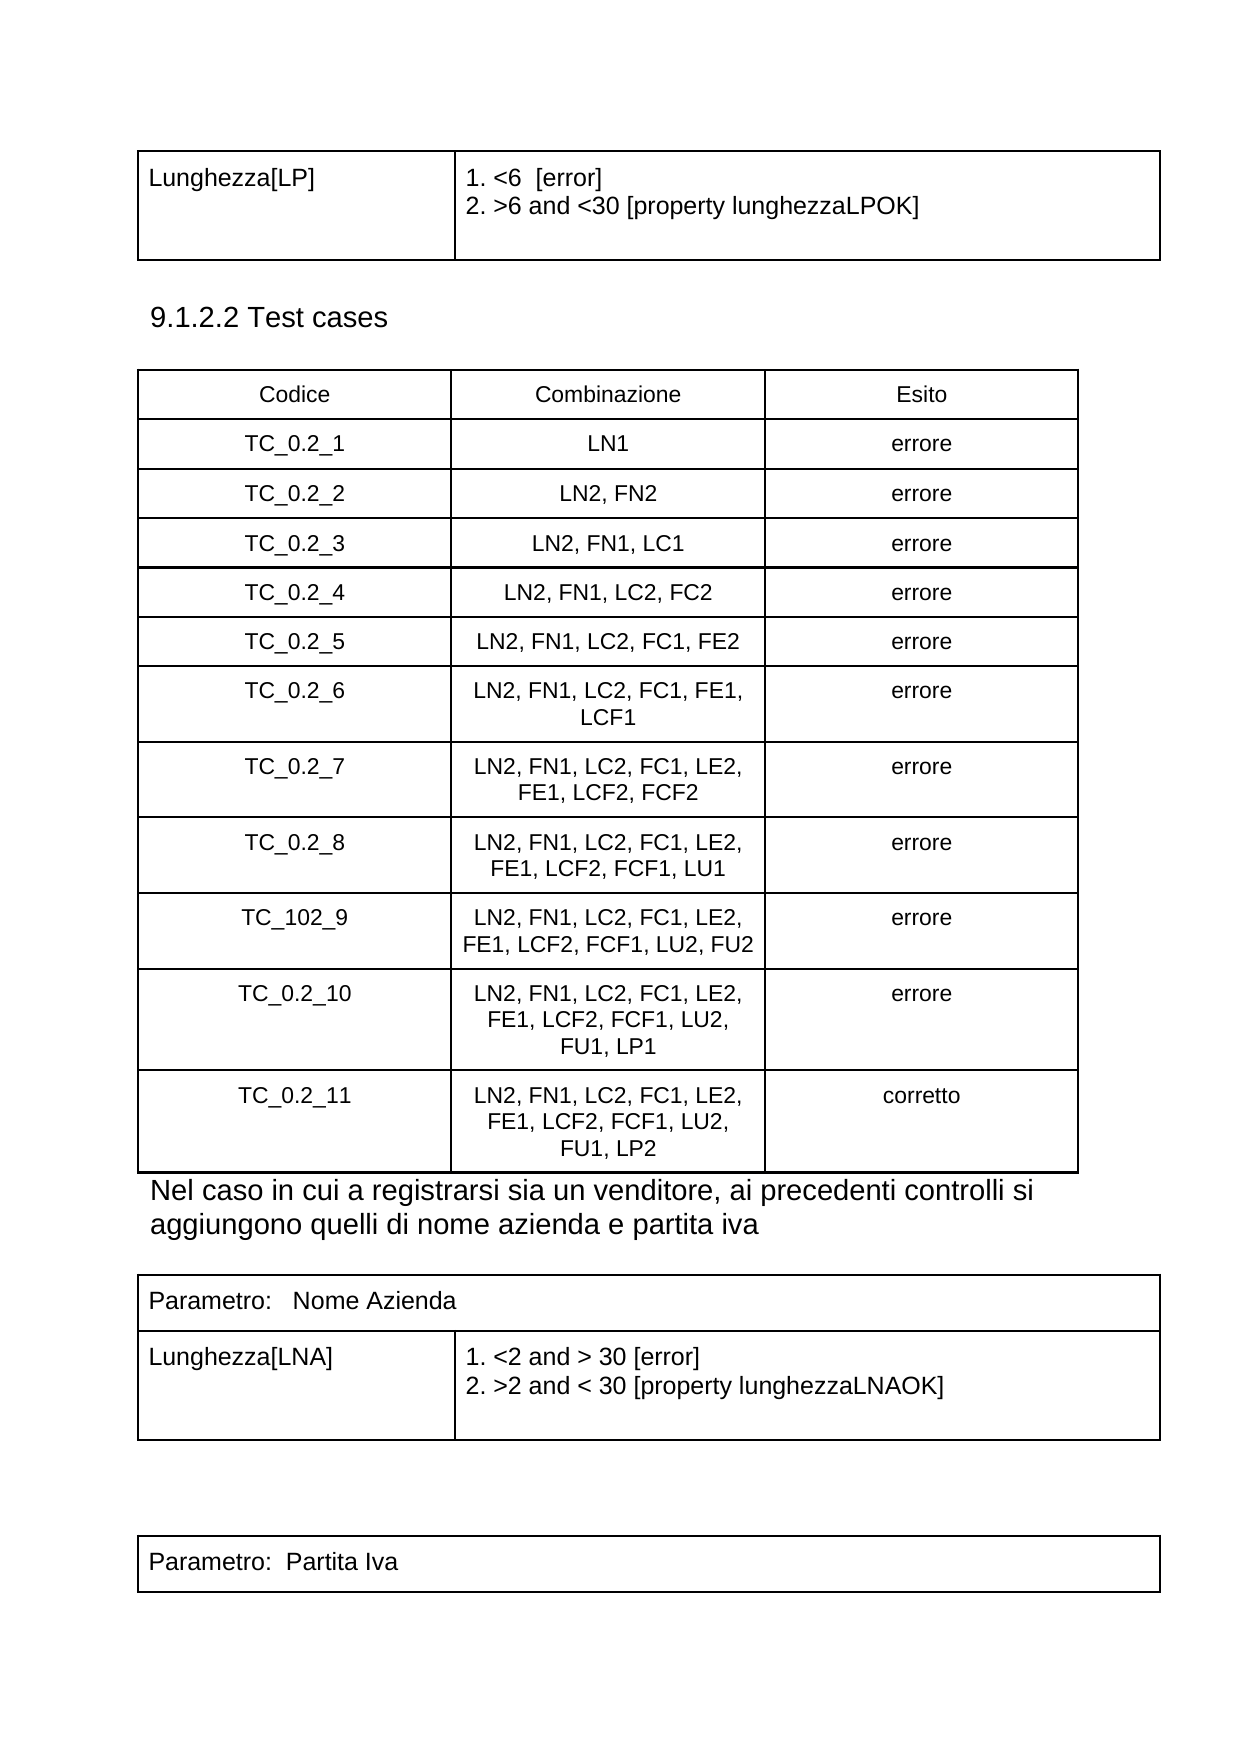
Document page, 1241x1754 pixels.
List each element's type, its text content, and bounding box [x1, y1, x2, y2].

table_cell LN2, FN1, LC2, FC2 [452, 569, 764, 616]
table_cell TC_0.2_4 [139, 569, 450, 616]
table_cell Lunghezza[LP] [139, 152, 454, 259]
table_cell LN2, FN1, LC2, FC1, LE2, FE1, LCF2, FCF1, LU2, FU1, LP2 [452, 1071, 764, 1171]
table_cell errore [766, 519, 1077, 566]
table_cell errore [766, 420, 1077, 468]
table_cell TC_0.2_5 [139, 618, 450, 665]
table_cell TC_0.2_10 [139, 970, 450, 1069]
table_cell errore [766, 743, 1077, 816]
table_cell 1. <6 [error] 2. >6 and <30 [property lunghezzaLPOK] [456, 152, 1159, 259]
table_header Parametro: Nome Azienda [139, 1276, 1159, 1330]
table_cell LN2, FN1, LC2, FC1, LE2, FE1, LCF2, FCF1, LU1 [452, 818, 764, 892]
table_cell 1. <2 and > 30 [error] 2. >2 and < 30 [property lunghezzaLNAOK] [456, 1332, 1159, 1439]
table_cell LN2, FN1, LC2, FC1, FE1, LCF1 [452, 667, 764, 741]
table_cell LN2, FN1, LC1 [452, 519, 764, 566]
table_cell Lunghezza[LNA] [139, 1332, 454, 1439]
table_header Codice [139, 371, 450, 418]
table_cell LN2, FN1, LC2, FC1, LE2, FE1, LCF2, FCF1, LU2, FU1, LP1 [452, 970, 764, 1069]
table_cell errore [766, 470, 1077, 517]
table_cell LN1 [452, 420, 764, 468]
table_cell TC_102_9 [139, 894, 450, 967]
table_cell TC_0.2_2 [139, 470, 450, 517]
table_cell TC_0.2_1 [139, 420, 450, 468]
table_cell TC_0.2_3 [139, 519, 450, 566]
table_cell errore [766, 618, 1077, 665]
table_cell TC_0.2_11 [139, 1071, 450, 1171]
table_cell errore [766, 569, 1077, 616]
table_cell TC_0.2_7 [139, 743, 450, 816]
table_header Combinazione [452, 371, 764, 418]
table_cell corretto [766, 1071, 1077, 1171]
table_cell errore [766, 894, 1077, 967]
table_cell LN2, FN1, LC2, FC1, LE2, FE1, LCF2, FCF1, LU2, FU2 [452, 894, 764, 967]
table_cell errore [766, 667, 1077, 741]
table_cell errore [766, 818, 1077, 892]
table_cell TC_0.2_8 [139, 818, 450, 892]
table_cell errore [766, 970, 1077, 1069]
table_cell LN2, FN1, LC2, FC1, LE2, FE1, LCF2, FCF2 [452, 743, 764, 816]
subtitle Nel caso in cui a registrarsi sia un venditore, ai precedenti controlli si aggiungono quelli di nome azienda e partita iva [150, 1173, 1090, 1241]
table_cell TC_0.2_6 [139, 667, 450, 741]
table_cell LN2, FN1, LC2, FC1, FE2 [452, 618, 764, 665]
table_header Parametro: Partita Iva [139, 1537, 1159, 1591]
table_header Esito [766, 371, 1077, 418]
table_cell LN2, FN2 [452, 470, 764, 517]
text 9.1.2.2 Test cases [150, 300, 1090, 333]
